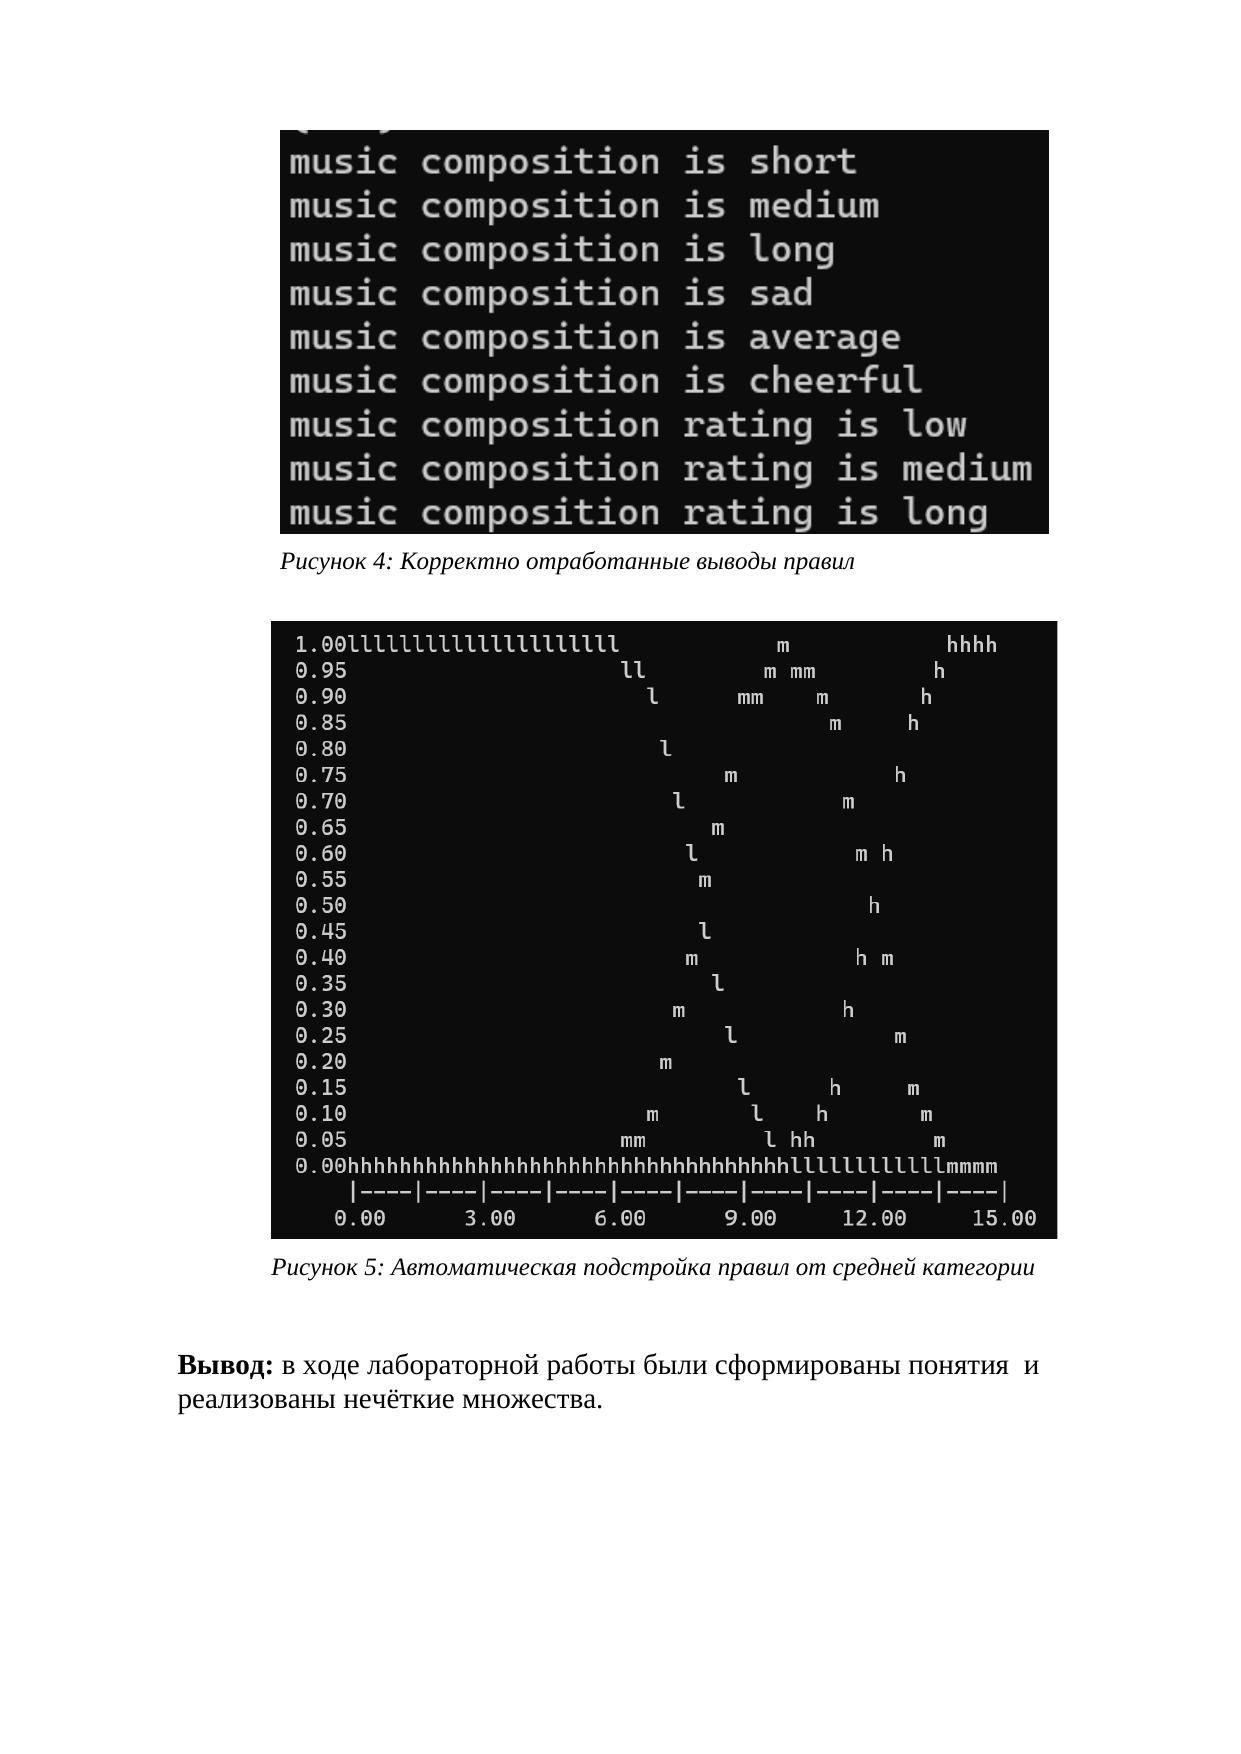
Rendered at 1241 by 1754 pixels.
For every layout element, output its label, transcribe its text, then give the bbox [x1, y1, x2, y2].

picture [280, 130, 1049, 534]
text Рисунок 5: Автоматическая подстройка правил от средней категории [271, 1239, 1057, 1280]
text Вывод: в ходе лабораторной работы были сформированы понятия и реализованы нечёткие множества. [177, 1347, 1152, 1414]
text Рисунок 4: Корректно отработанные выводы правил [280, 534, 1049, 575]
picture [271, 621, 1058, 1239]
